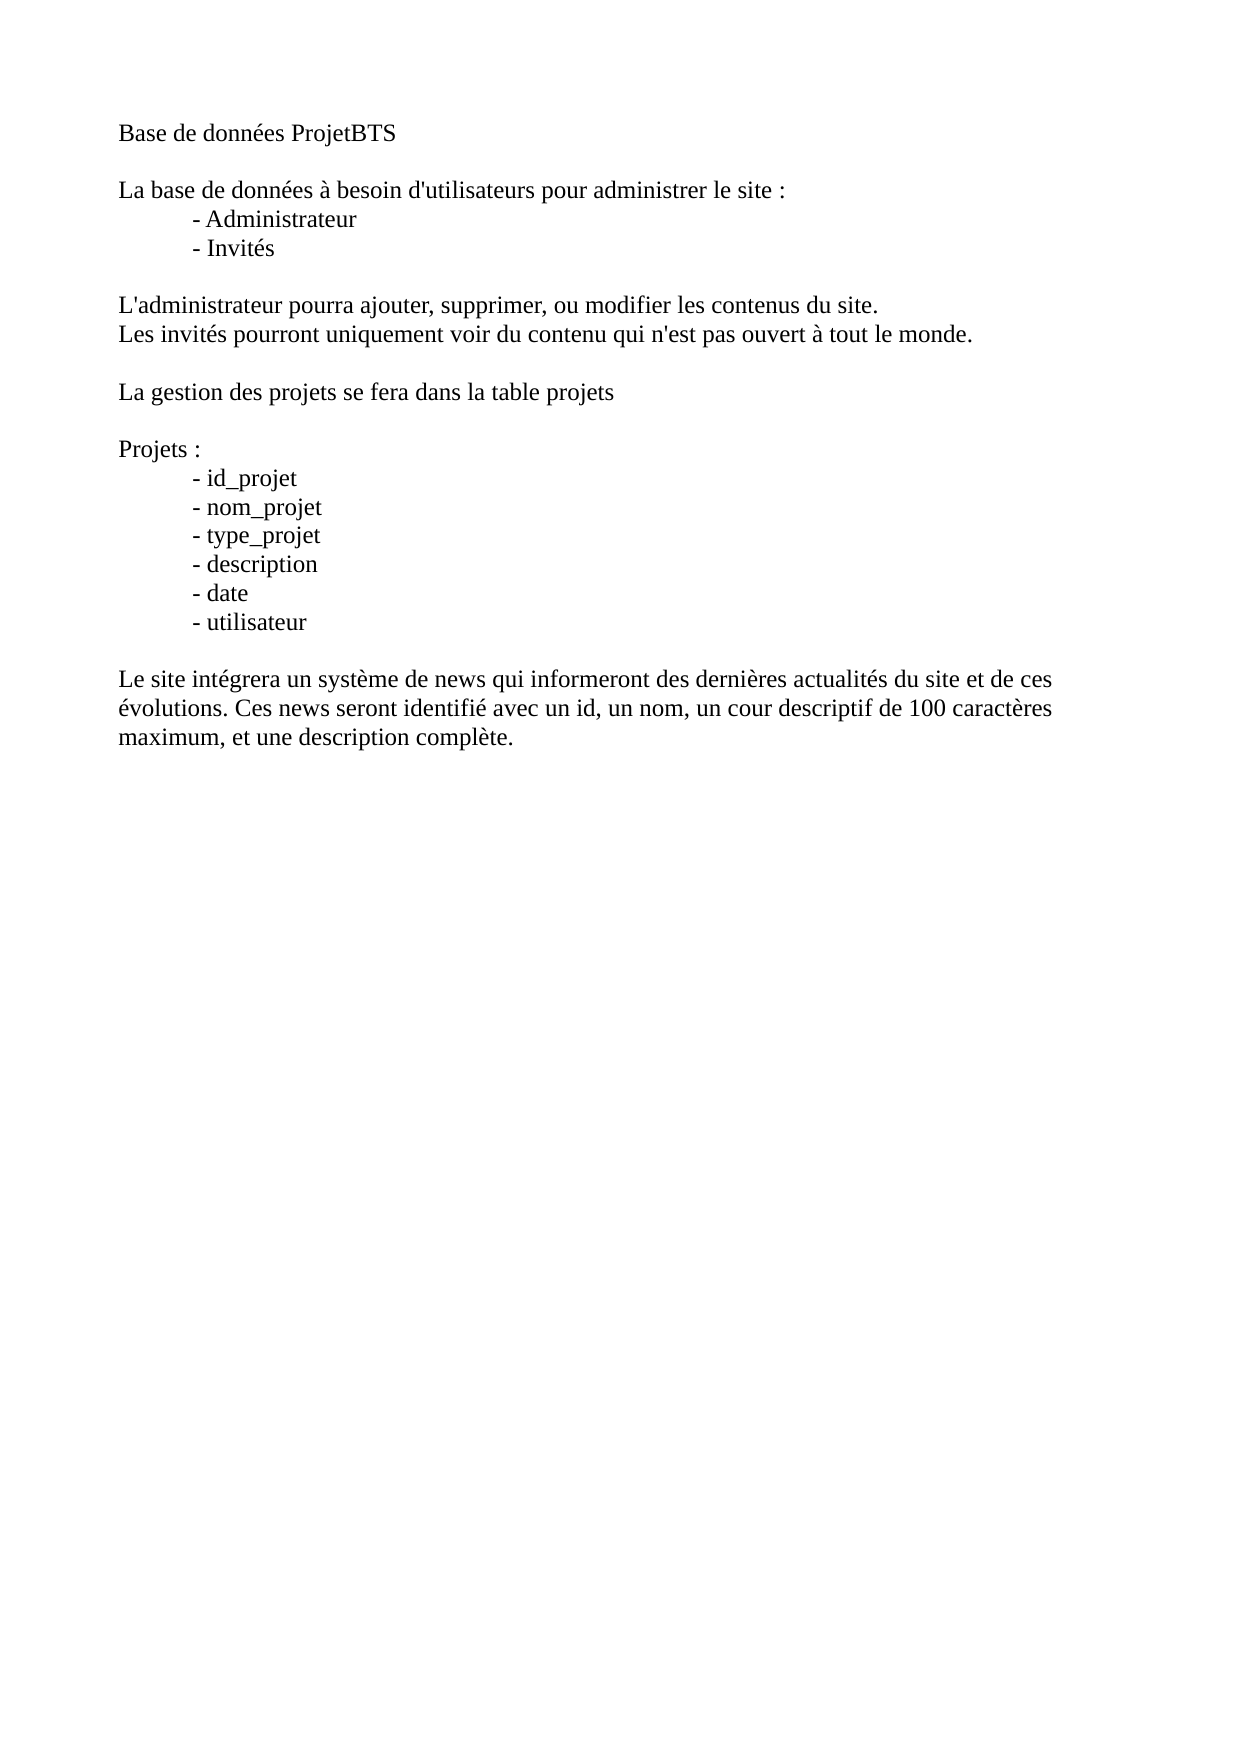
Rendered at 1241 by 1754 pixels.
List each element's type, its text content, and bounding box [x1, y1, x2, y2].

text - utilisateur [118, 607, 1122, 636]
text - description [118, 549, 1122, 578]
text - Invités [118, 233, 1122, 262]
text - nom_projet [118, 492, 1122, 521]
text La base de données à besoin d'utilisateurs pour administrer le site : [118, 176, 1122, 204]
text - Administrateur [118, 204, 1122, 233]
text La gestion des projets se fera dans la table projets [118, 377, 1122, 406]
text - type_projet [118, 521, 1122, 549]
text Le site intégrera un système de news qui informeront des dernières actualités du site et de ces évolutions. Ces news seront identifié avec un id, un nom, un cour descriptif de 100 caractères maximum, et une description complète. [118, 664, 1122, 751]
text L'administrateur pourra ajouter, supprimer, ou modifier les contenus du site. [118, 291, 1122, 319]
text Les invités pourront uniquement voir du contenu qui n'est pas ouvert à tout le monde. [118, 319, 1122, 348]
text - id_projet [118, 463, 1122, 492]
text - date [118, 578, 1122, 607]
text Projets : [118, 434, 1122, 463]
text Base de données ProjetBTS [118, 118, 1122, 147]
